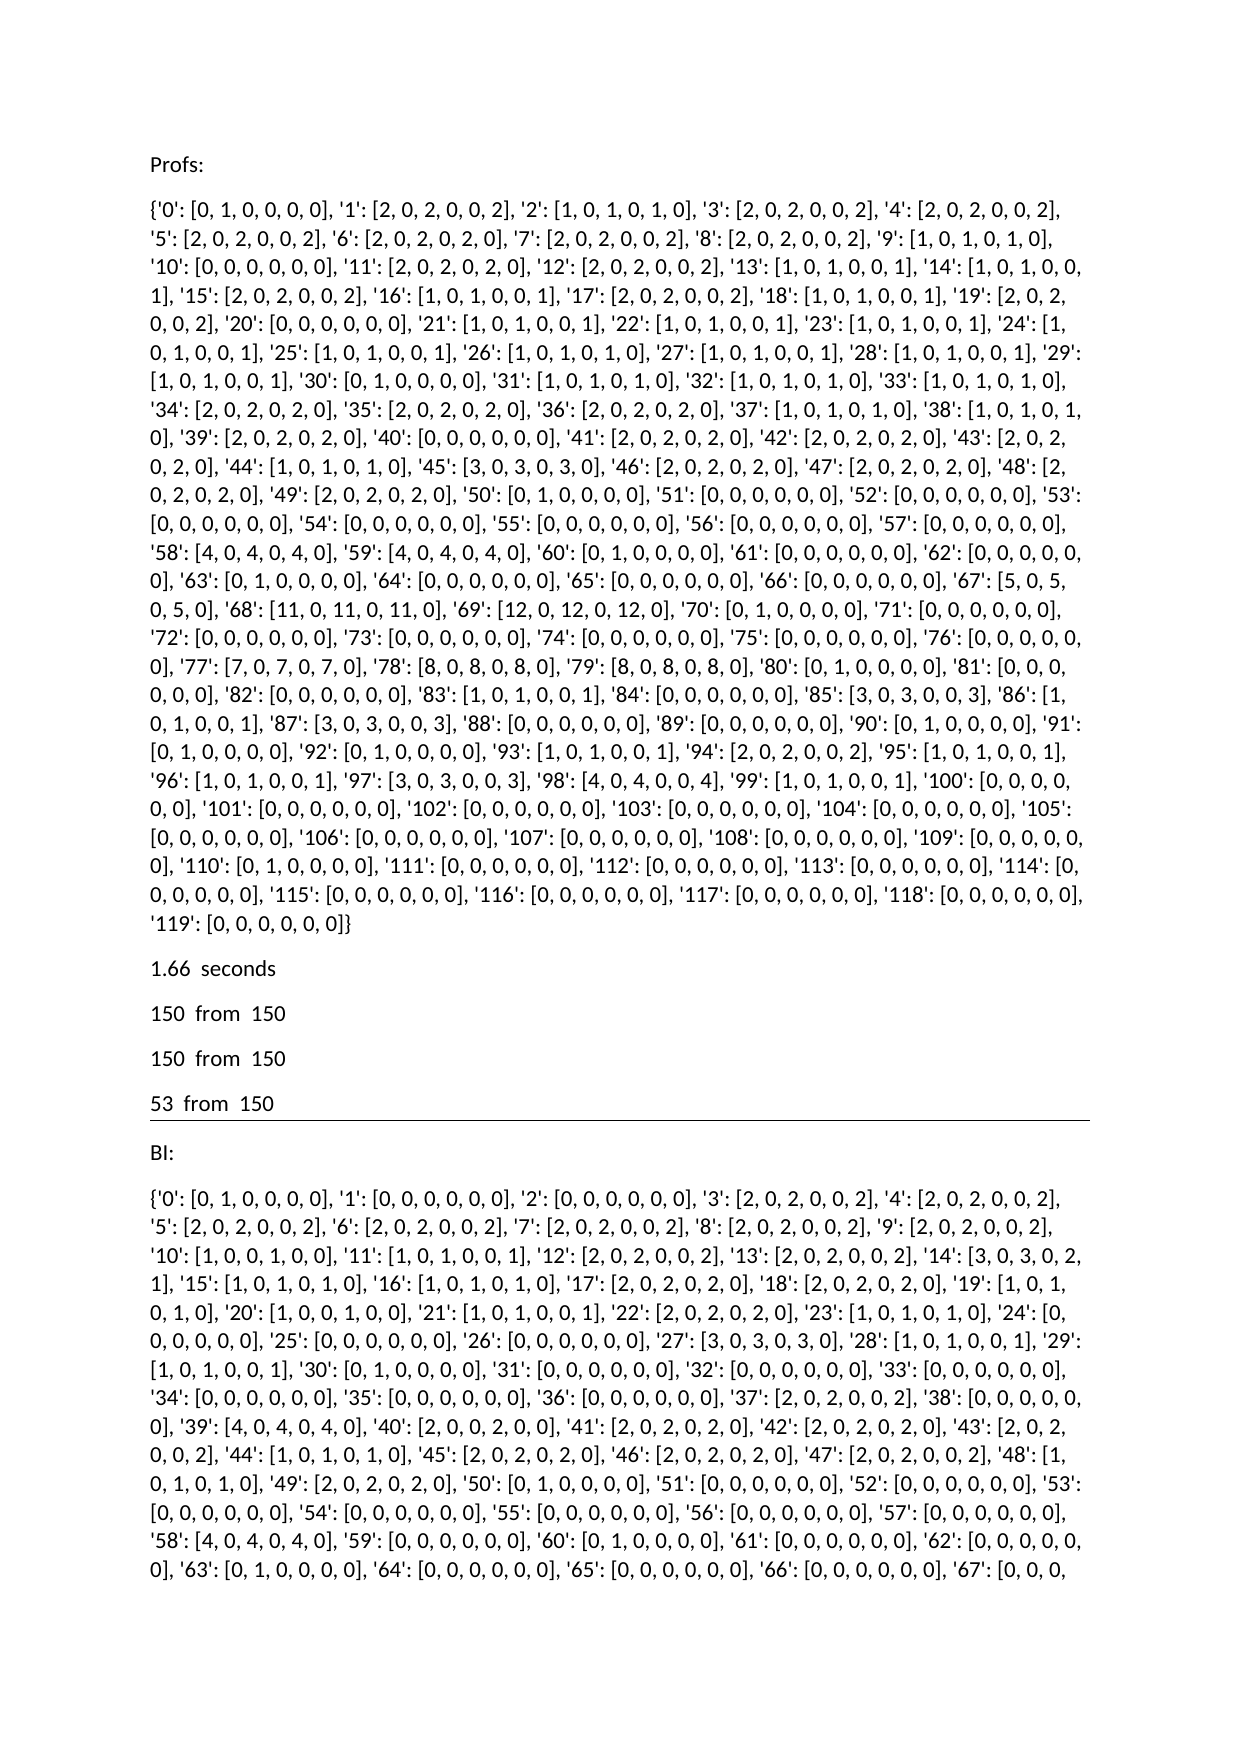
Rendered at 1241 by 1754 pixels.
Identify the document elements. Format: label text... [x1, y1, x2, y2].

text 53 from 150 [150, 1089, 1090, 1120]
text 150 from 150 [150, 1044, 1090, 1072]
text Profs: [150, 150, 1090, 178]
text {'0': [0, 1, 0, 0, 0, 0], '1': [2, 0, 2, 0, 0, 2], '2': [1, 0, 1, 0, 1, 0], '3': [2, 0, 2, 0, 0, 2], '4': [2, 0, 2, 0, 0, 2], '5': [2, 0, 2, 0, 0, 2], '6': [2, 0, 2, 0, 2, 0], '7': [2, 0, 2, 0, 0, 2], '8': [2, 0, 2, 0, 0, 2], '9': [1, 0, 1, 0, 1, 0], '10': [0, 0, 0, 0, 0, 0], '11': [2, 0, 2, 0, 2, 0], '12': [2, 0, 2, 0, 0, 2], '13': [1, 0, 1, 0, 0, 1], '14': [1, 0, 1, 0, 0, 1], '15': [2, 0, 2, 0, 0, 2], '16': [1, 0, 1, 0, 0, 1], '17': [2, 0, 2, 0, 0, 2], '18': [1, 0, 1, 0, 0, 1], '19': [2, 0, 2, 0, 0, 2], '20': [0, 0, 0, 0, 0, 0], '21': [1, 0, 1, 0, 0, 1], '22': [1, 0, 1, 0, 0, 1], '23': [1, 0, 1, 0, 0, 1], '24': [1, 0, 1, 0, 0, 1], '25': [1, 0, 1, 0, 0, 1], '26': [1, 0, 1, 0, 1, 0], '27': [1, 0, 1, 0, 0, 1], '28': [1, 0, 1, 0, 0, 1], '29': [1, 0, 1, 0, 0, 1], '30': [0, 1, 0, 0, 0, 0], '31': [1, 0, 1, 0, 1, 0], '32': [1, 0, 1, 0, 1, 0], '33': [1, 0, 1, 0, 1, 0], '34': [2, 0, 2, 0, 2, 0], '35': [2, 0, 2, 0, 2, 0], '36': [2, 0, 2, 0, 2, 0], '37': [1, 0, 1, 0, 1, 0], '38': [1, 0, 1, 0, 1, 0], '39': [2, 0, 2, 0, 2, 0], '40': [0, 0, 0, 0, 0, 0], '41': [2, 0, 2, 0, 2, 0], '42': [2, 0, 2, 0, 2, 0], '43': [2, 0, 2, 0, 2, 0], '44': [1, 0, 1, 0, 1, 0], '45': [3, 0, 3, 0, 3, 0], '46': [2, 0, 2, 0, 2, 0], '47': [2, 0, 2, 0, 2, 0], '48': [2, 0, 2, 0, 2, 0], '49': [2, 0, 2, 0, 2, 0], '50': [0, 1, 0, 0, 0, 0], '51': [0, 0, 0, 0, 0, 0], '52': [0, 0, 0, 0, 0, 0], '53': [0, 0, 0, 0, 0, 0], '54': [0, 0, 0, 0, 0, 0], '55': [0, 0, 0, 0, 0, 0], '56': [0, 0, 0, 0, 0, 0], '57': [0, 0, 0, 0, 0, 0], '58': [4, 0, 4, 0, 4, 0], '59': [4, 0, 4, 0, 4, 0], '60': [0, 1, 0, 0, 0, 0], '61': [0, 0, 0, 0, 0, 0], '62': [0, 0, 0, 0, 0, 0], '63': [0, 1, 0, 0, 0, 0], '64': [0, 0, 0, 0, 0, 0], '65': [0, 0, 0, 0, 0, 0], '66': [0, 0, 0, 0, 0, 0], '67': [5, 0, 5, 0, 5, 0], '68': [11, 0, 11, 0, 11, 0], '69': [12, 0, 12, 0, 12, 0], '70': [0, 1, 0, 0, 0, 0], '71': [0, 0, 0, 0, 0, 0], '72': [0, 0, 0, 0, 0, 0], '73': [0, 0, 0, 0, 0, 0], '74': [0, 0, 0, 0, 0, 0], '75': [0, 0, 0, 0, 0, 0], '76': [0, 0, 0, 0, 0, 0], '77': [7, 0, 7, 0, 7, 0], '78': [8, 0, 8, 0, 8, 0], '79': [8, 0, 8, 0, 8, 0], '80': [0, 1, 0, 0, 0, 0], '81': [0, 0, 0, 0, 0, 0], '82': [0, 0, 0, 0, 0, 0], '83': [1, 0, 1, 0, 0, 1], '84': [0, 0, 0, 0, 0, 0], '85': [3, 0, 3, 0, 0, 3], '86': [1, 0, 1, 0, 0, 1], '87': [3, 0, 3, 0, 0, 3], '88': [0, 0, 0, 0, 0, 0], '89': [0, 0, 0, 0, 0, 0], '90': [0, 1, 0, 0, 0, 0], '91': [0, 1, 0, 0, 0, 0], '92': [0, 1, 0, 0, 0, 0], '93': [1, 0, 1, 0, 0, 1], '94': [2, 0, 2, 0, 0, 2], '95': [1, 0, 1, 0, 0, 1], '96': [1, 0, 1, 0, 0, 1], '97': [3, 0, 3, 0, 0, 3], '98': [4, 0, 4, 0, 0, 4], '99': [1, 0, 1, 0, 0, 1], '100': [0, 0, 0, 0, 0, 0], '101': [0, 0, 0, 0, 0, 0], '102': [0, 0, 0, 0, 0, 0], '103': [0, 0, 0, 0, 0, 0], '104': [0, 0, 0, 0, 0, 0], '105': [0, 0, 0, 0, 0, 0], '106': [0, 0, 0, 0, 0, 0], '107': [0, 0, 0, 0, 0, 0], '108': [0, 0, 0, 0, 0, 0], '109': [0, 0, 0, 0, 0, 0], '110': [0, 1, 0, 0, 0, 0], '111': [0, 0, 0, 0, 0, 0], '112': [0, 0, 0, 0, 0, 0], '113': [0, 0, 0, 0, 0, 0], '114': [0, 0, 0, 0, 0, 0], '115': [0, 0, 0, 0, 0, 0], '116': [0, 0, 0, 0, 0, 0], '117': [0, 0, 0, 0, 0, 0], '118': [0, 0, 0, 0, 0, 0], '119': [0, 0, 0, 0, 0, 0]} [150, 195, 1090, 937]
text {'0': [0, 1, 0, 0, 0, 0], '1': [0, 0, 0, 0, 0, 0], '2': [0, 0, 0, 0, 0, 0], '3': [2, 0, 2, 0, 0, 2], '4': [2, 0, 2, 0, 0, 2], '5': [2, 0, 2, 0, 0, 2], '6': [2, 0, 2, 0, 0, 2], '7': [2, 0, 2, 0, 0, 2], '8': [2, 0, 2, 0, 0, 2], '9': [2, 0, 2, 0, 0, 2], '10': [1, 0, 0, 1, 0, 0], '11': [1, 0, 1, 0, 0, 1], '12': [2, 0, 2, 0, 0, 2], '13': [2, 0, 2, 0, 0, 2], '14': [3, 0, 3, 0, 2, 1], '15': [1, 0, 1, 0, 1, 0], '16': [1, 0, 1, 0, 1, 0], '17': [2, 0, 2, 0, 2, 0], '18': [2, 0, 2, 0, 2, 0], '19': [1, 0, 1, 0, 1, 0], '20': [1, 0, 0, 1, 0, 0], '21': [1, 0, 1, 0, 0, 1], '22': [2, 0, 2, 0, 2, 0], '23': [1, 0, 1, 0, 1, 0], '24': [0, 0, 0, 0, 0, 0], '25': [0, 0, 0, 0, 0, 0], '26': [0, 0, 0, 0, 0, 0], '27': [3, 0, 3, 0, 3, 0], '28': [1, 0, 1, 0, 0, 1], '29': [1, 0, 1, 0, 0, 1], '30': [0, 1, 0, 0, 0, 0], '31': [0, 0, 0, 0, 0, 0], '32': [0, 0, 0, 0, 0, 0], '33': [0, 0, 0, 0, 0, 0], '34': [0, 0, 0, 0, 0, 0], '35': [0, 0, 0, 0, 0, 0], '36': [0, 0, 0, 0, 0, 0], '37': [2, 0, 2, 0, 0, 2], '38': [0, 0, 0, 0, 0, 0], '39': [4, 0, 4, 0, 4, 0], '40': [2, 0, 0, 2, 0, 0], '41': [2, 0, 2, 0, 2, 0], '42': [2, 0, 2, 0, 2, 0], '43': [2, 0, 2, 0, 0, 2], '44': [1, 0, 1, 0, 1, 0], '45': [2, 0, 2, 0, 2, 0], '46': [2, 0, 2, 0, 2, 0], '47': [2, 0, 2, 0, 0, 2], '48': [1, 0, 1, 0, 1, 0], '49': [2, 0, 2, 0, 2, 0], '50': [0, 1, 0, 0, 0, 0], '51': [0, 0, 0, 0, 0, 0], '52': [0, 0, 0, 0, 0, 0], '53': [0, 0, 0, 0, 0, 0], '54': [0, 0, 0, 0, 0, 0], '55': [0, 0, 0, 0, 0, 0], '56': [0, 0, 0, 0, 0, 0], '57': [0, 0, 0, 0, 0, 0], '58': [4, 0, 4, 0, 4, 0], '59': [0, 0, 0, 0, 0, 0], '60': [0, 1, 0, 0, 0, 0], '61': [0, 0, 0, 0, 0, 0], '62': [0, 0, 0, 0, 0, 0], '63': [0, 1, 0, 0, 0, 0], '64': [0, 0, 0, 0, 0, 0], '65': [0, 0, 0, 0, 0, 0], '66': [0, 0, 0, 0, 0, 0], '67': [0, 0, 0, [150, 1184, 1090, 1583]
text 150 from 150 [150, 999, 1090, 1027]
text BI: [150, 1138, 1090, 1166]
text 1.66 seconds [150, 954, 1090, 982]
